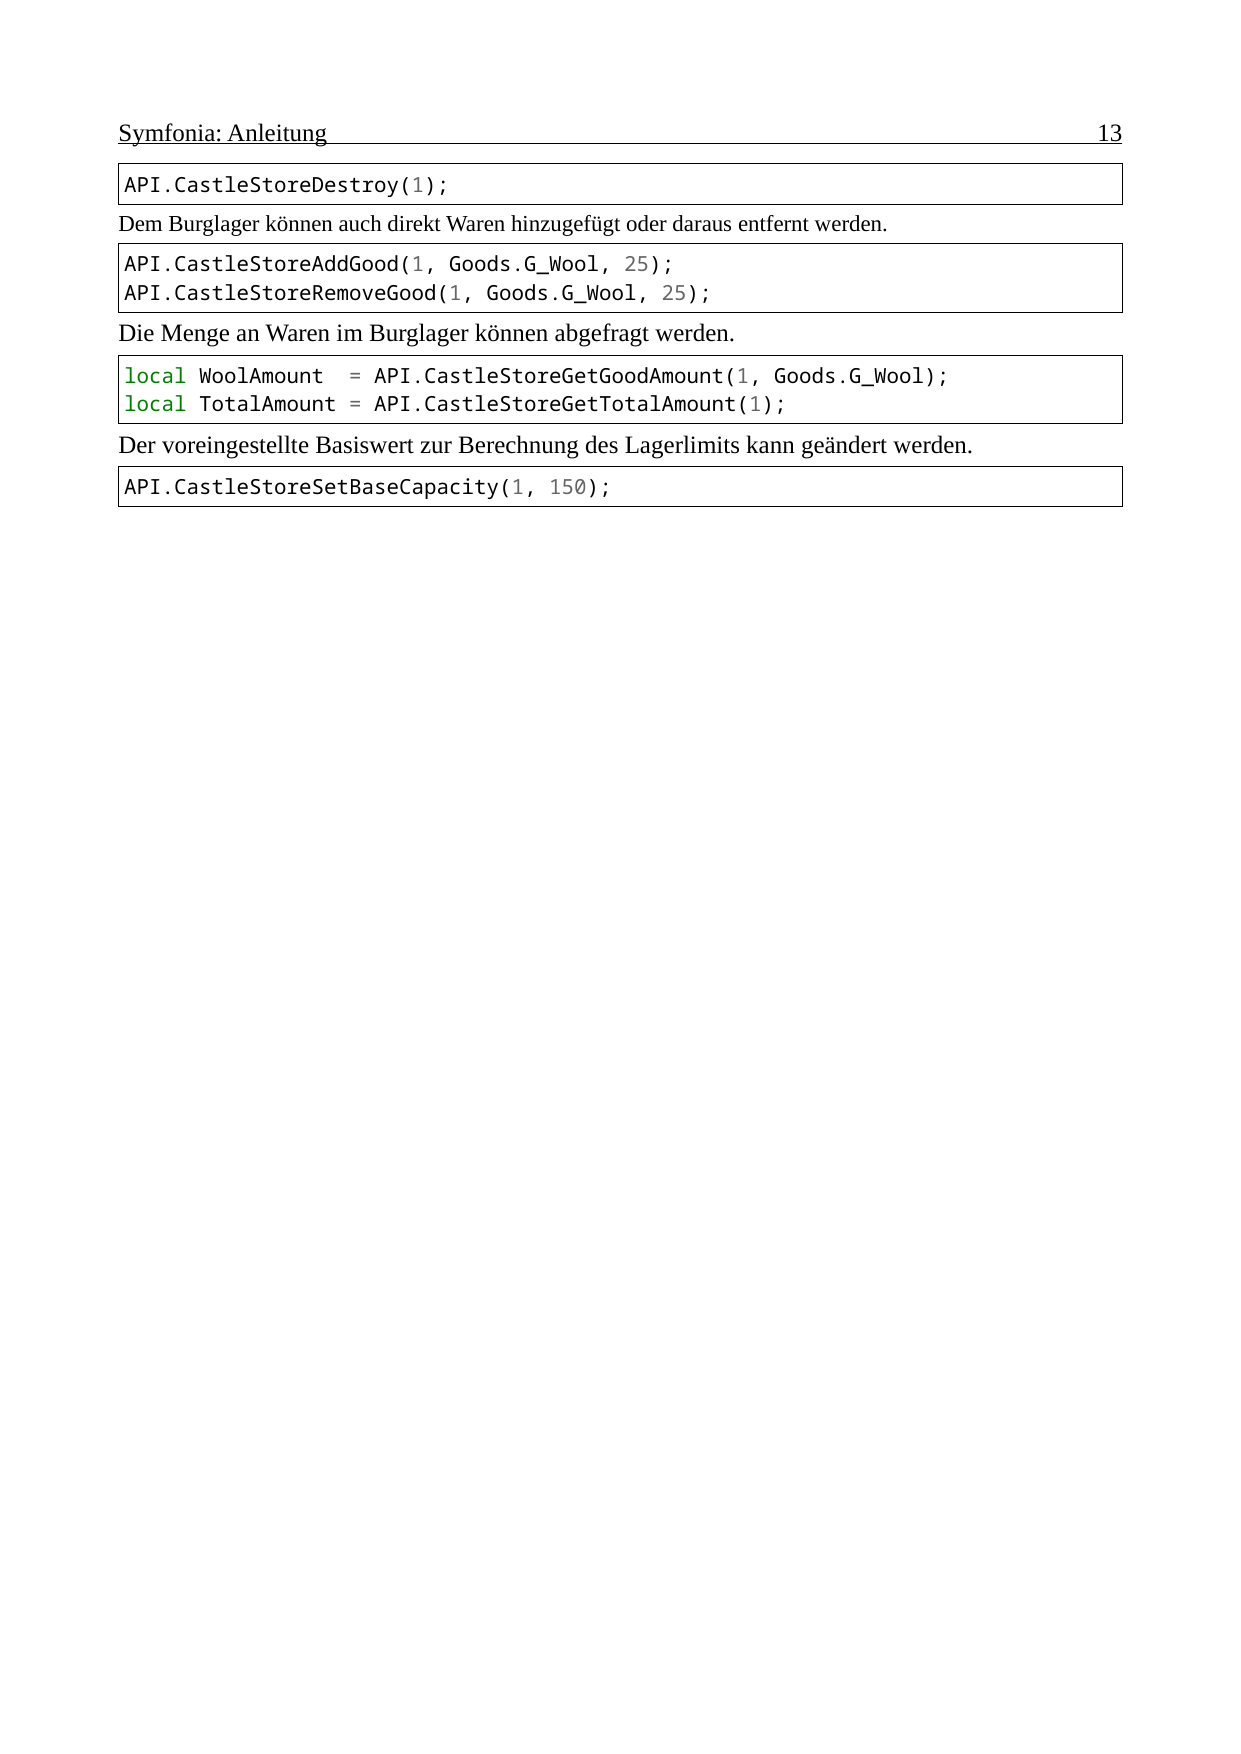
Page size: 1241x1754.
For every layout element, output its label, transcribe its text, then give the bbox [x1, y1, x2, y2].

text Dem Burglager können auch direkt Waren hinzugefügt oder daraus entfernt werden. [118, 205, 1122, 236]
text Die Menge an Waren im Burglager können abgefragt werden. [118, 313, 1122, 347]
text Der voreingestellte Basiswert zur Berechnung des Lagerlimits kann geändert werden. [118, 424, 1122, 458]
